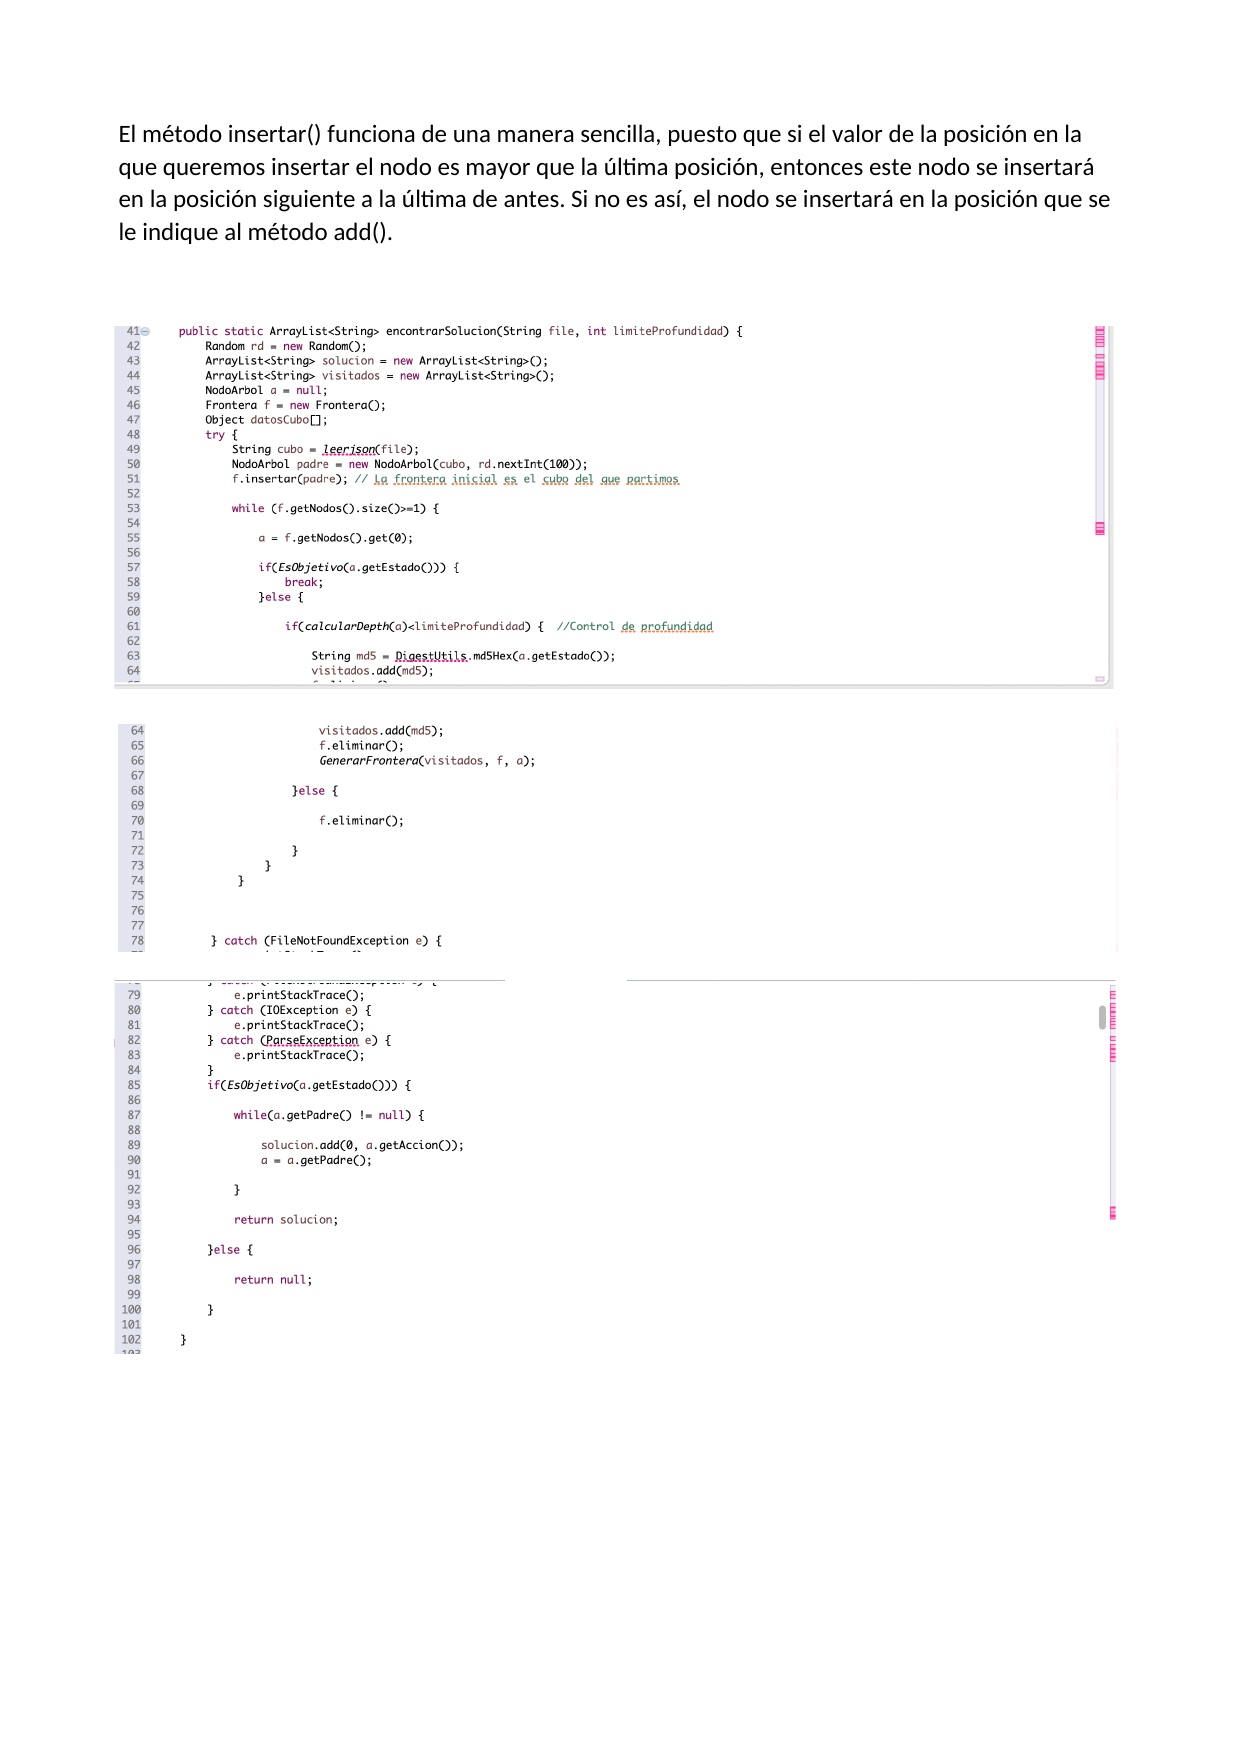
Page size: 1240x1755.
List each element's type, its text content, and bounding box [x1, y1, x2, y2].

picture [115, 724, 1118, 952]
text El método insertar() funciona de una manera sencilla, puesto que si el valor de la posición en la que queremos insertar el nodo es mayor que la última posición, entonces este nodo se insertará en la posición siguiente a la última de antes. Si no es así, el nodo se insertará en la posición que se le indique al método add(). [118, 118, 1120, 246]
picture [114, 326, 1116, 689]
picture [114, 980, 1116, 1354]
